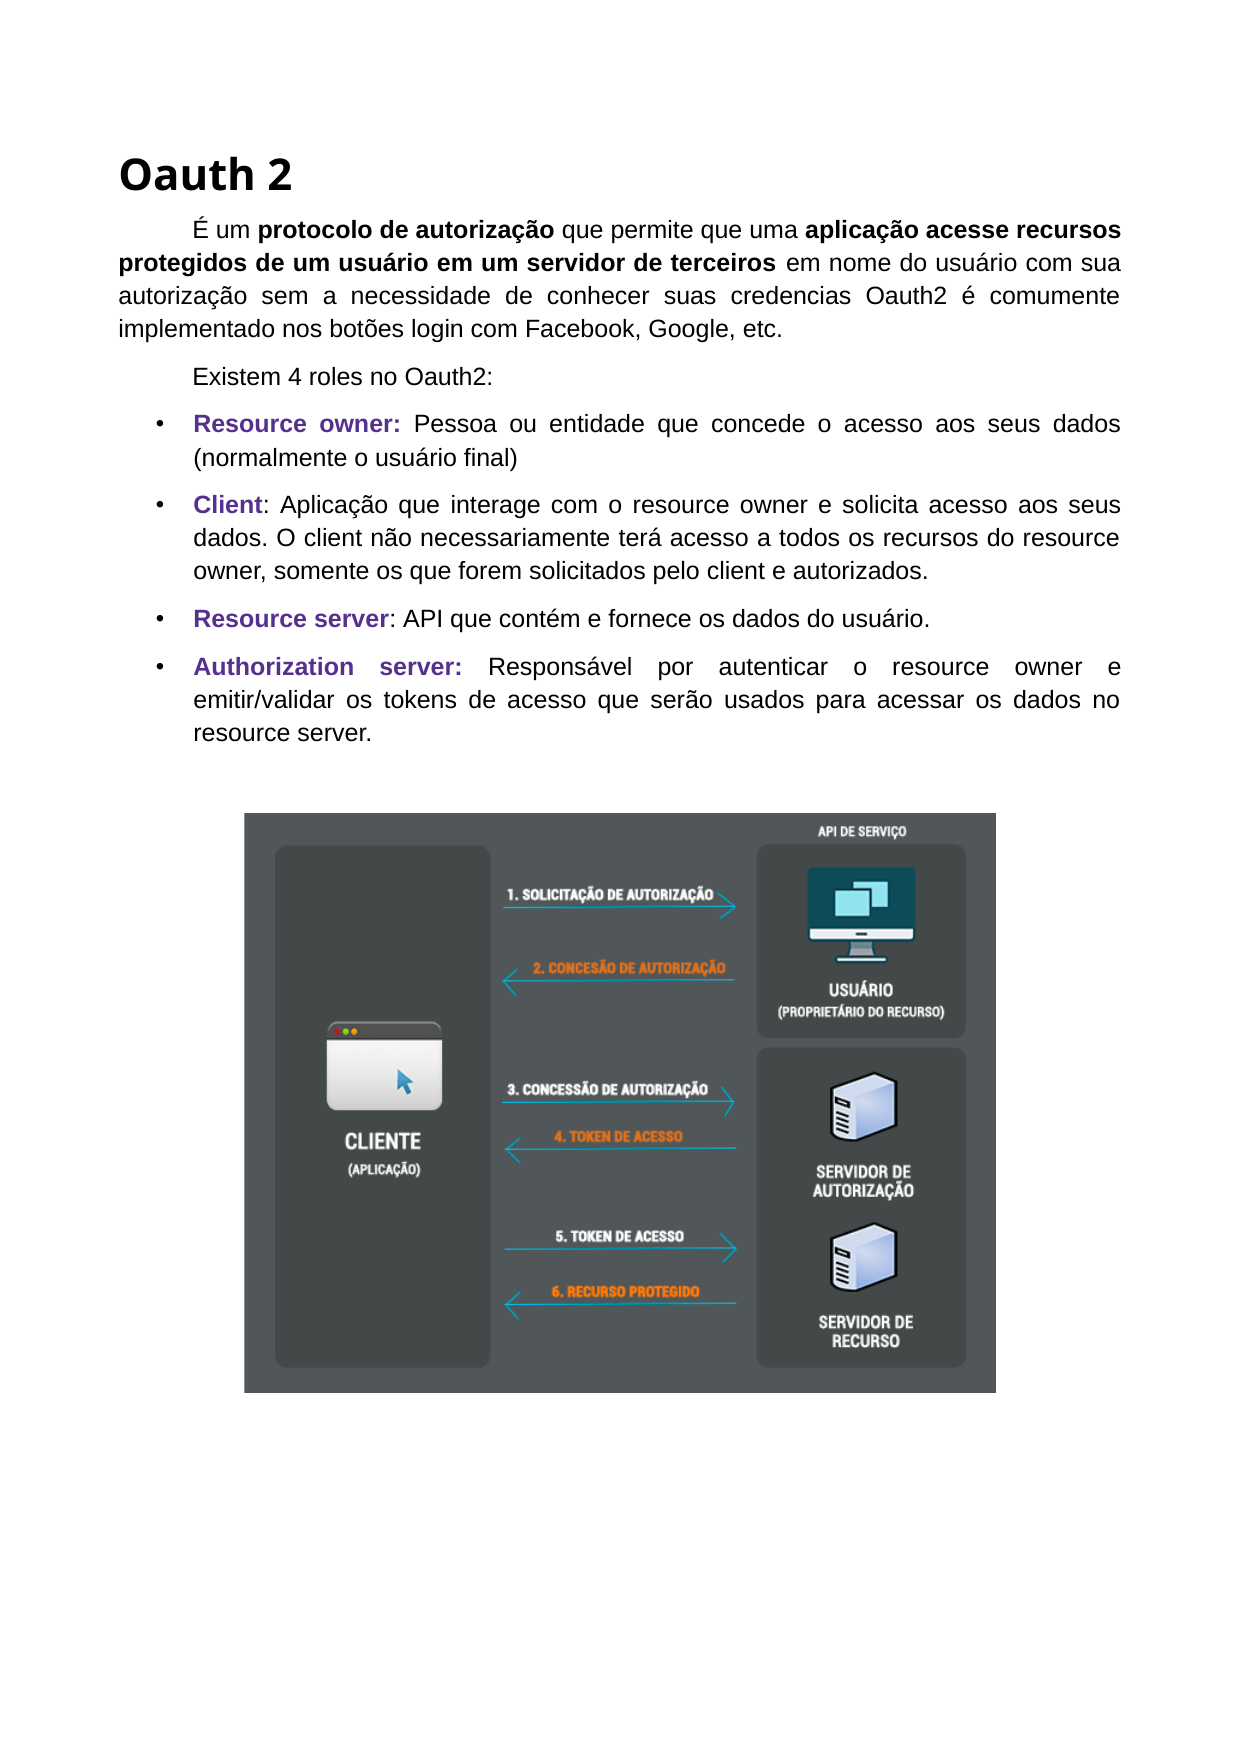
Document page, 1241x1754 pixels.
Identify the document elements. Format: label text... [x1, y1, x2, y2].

list Resource owner: Pessoa ou entidade que concede o acesso aos seus dados (normalmente o usuário final) [156, 409, 1122, 471]
subtitle Oauth 2 [118, 143, 1122, 203]
list Resource server: API que contém e fornece os dados do usuário. [156, 604, 1122, 633]
list Client: Aplicação que interage com o resource owner e solicita acesso aos seus dados. O client não necessariamente terá acesso a todos os recursos do resource owner, somente os que forem solicitados pelo client e autorizados. [156, 490, 1122, 585]
text É um protocolo de autorização que permite que uma aplicação acesse recursos protegidos de um usuário em um servidor de terceiros em nome do usuário com sua autorização sem a necessidade de conhecer suas credencias Oauth2 é comumente implementado nos botões login com Facebook, Google, etc. [118, 215, 1122, 343]
picture [244, 813, 996, 1393]
list Authorization server: Responsável por autenticar o resource owner e emitir/validar os tokens de acesso que serão usados para acessar os dados no resource server. [156, 652, 1122, 747]
text Existem 4 roles no Oauth2: [118, 362, 1122, 391]
